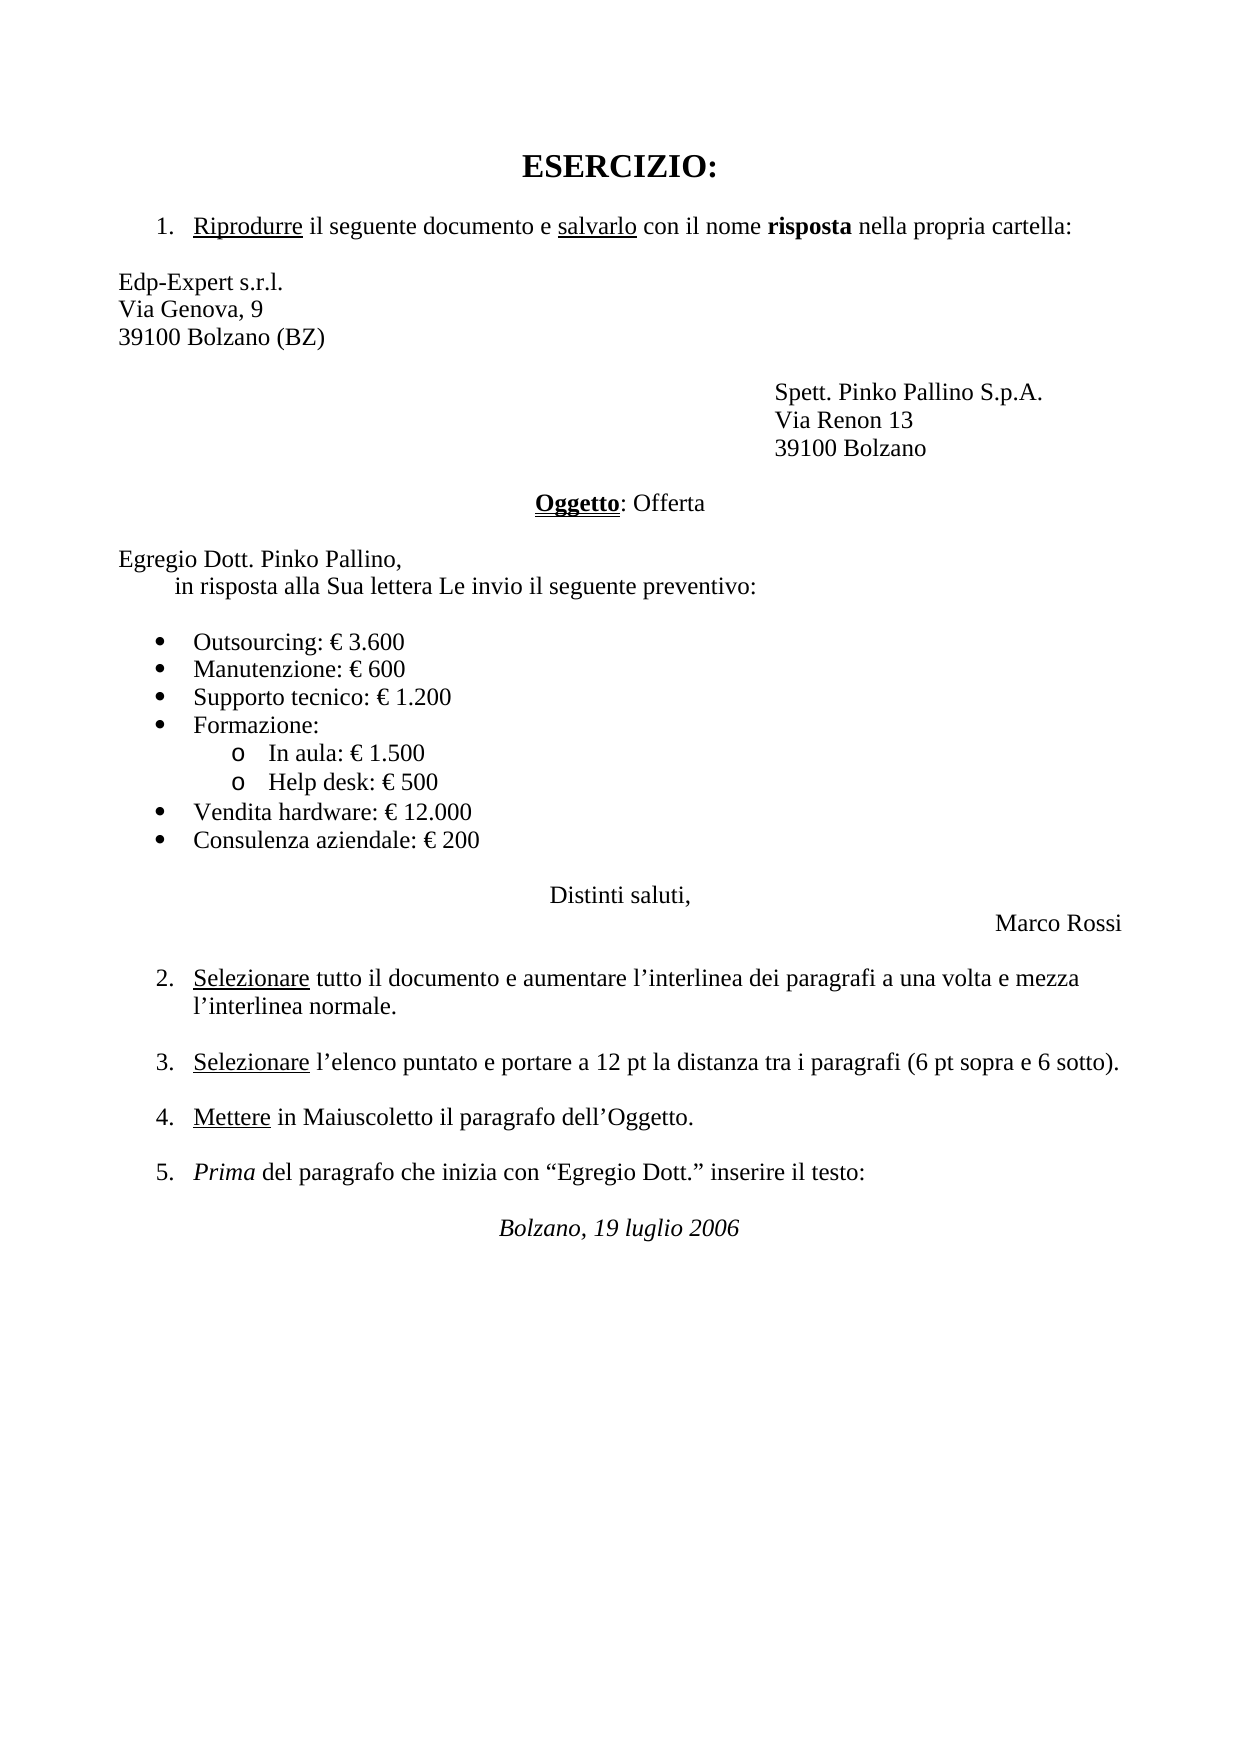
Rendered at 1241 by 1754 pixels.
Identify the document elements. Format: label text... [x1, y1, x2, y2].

text Spett. Pinko Pallino S.p.A. [774, 378, 1122, 406]
text 39100 Bolzano [774, 434, 1122, 462]
text Via Genova, 9 [118, 295, 1122, 323]
text Egregio Dott. Pinko Pallino, [118, 545, 1122, 572]
list Mettere in Maiuscoletto il paragrafo dell’Oggetto. [156, 1103, 1122, 1131]
list Supporto tecnico: € 1.200 [156, 683, 1122, 711]
list In aula: € 1.500 [231, 739, 1122, 768]
text Marco Rossi [118, 909, 1122, 937]
text Bolzano, 19 luglio 2006 [118, 1214, 1122, 1242]
text Edp-Expert s.r.l. [118, 268, 1122, 295]
list Prima del paragrafo che inizia con “Egregio Dott.” inserire il testo: [156, 1158, 1122, 1186]
list Selezionare tutto il documento e aumentare l’interlinea dei paragrafi a una volta e mezza l’interlinea normale. [156, 964, 1122, 1020]
text 39100 Bolzano (BZ) [118, 323, 1122, 351]
list Selezionare l’elenco puntato e portare a 12 pt la distanza tra i paragrafi (6 pt sopra e 6 sotto). [156, 1048, 1122, 1075]
list Consulenza aziendale: € 200 [156, 826, 1122, 854]
list Help desk: € 500 [231, 768, 1122, 798]
list Vendita hardware: € 12.000 [156, 798, 1122, 826]
list Outsourcing: € 3.600 [156, 628, 1122, 656]
list Riprodurre il seguente documento e salvarlo con il nome risposta nella propria cartella: [156, 212, 1122, 240]
text in risposta alla Sua lettera Le invio il seguente preventivo: [118, 572, 1122, 600]
text ESERCIZIO: [118, 148, 1122, 184]
list Manutenzione: € 600 [156, 656, 1122, 683]
text Oggetto: Offerta [118, 489, 1122, 517]
text Via Renon 13 [774, 406, 1122, 434]
list Formazione: [156, 711, 1122, 739]
text Distinti saluti, [118, 881, 1122, 909]
